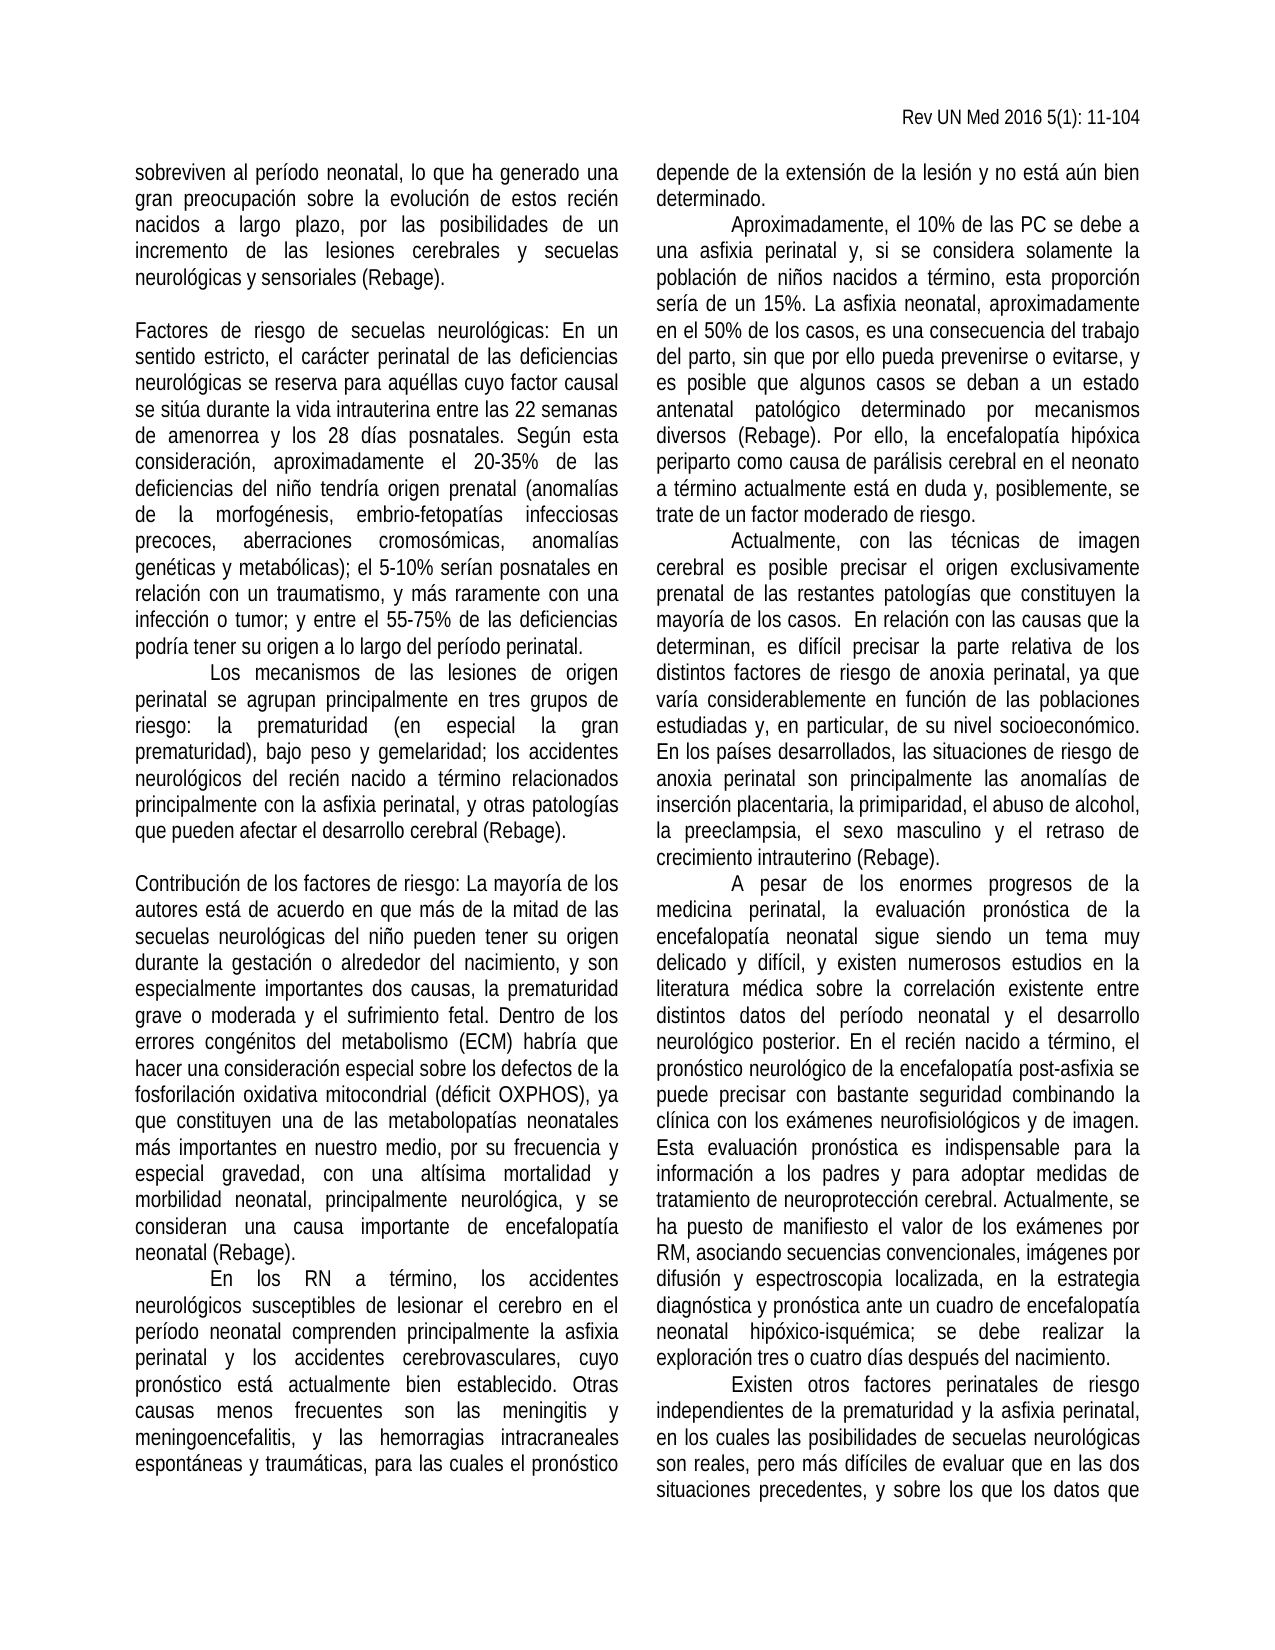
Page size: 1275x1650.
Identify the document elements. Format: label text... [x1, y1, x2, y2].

text sobreviven al período neonatal, lo que ha generado una gran preocupación sobre la evolución de estos recién nacidos a largo plazo, por las posibilidades de un incremento de las lesiones cerebrales y secuelas neurológicas y sensoriales (Rebage). [135, 158, 619, 290]
text Los mecanismos de las lesiones de origen perinatal se agrupan principalmente en tres grupos de riesgo: la prematuridad (en especial la gran prematuridad), bajo peso y gemelaridad; los accidentes neurológicos del recién nacido a término relacionados principalmente con la asfixia perinatal, y otras patologías que pueden afectar el desarrollo cerebral (Rebage). [135, 659, 619, 844]
text Contribución de los factores de riesgo: La mayoría de los autores está de acuerdo en que más de la mitad de las secuelas neurológicas del niño pueden tener su origen durante la gestación o alrededor del nacimiento, y son especialmente importantes dos causas, la prematuridad grave o moderada y el sufrimiento fetal. Dentro de los errores congénitos del metabolismo (ECM) habría que hacer una consideración especial sobre los defectos de la fosforilación oxidativa mitocondrial (déficit OXPHOS), ya que constituyen una de las metabolopatías neonatales más importantes en nuestro medio, por su frecuencia y especial gravedad, con una altísima mortalidad y morbilidad neonatal, principalmente neurológica, y se consideran una causa importante de encefalopatía neonatal (Rebage). [135, 870, 619, 1265]
text Factores de riesgo de secuelas neurológicas: En un sentido estricto, el carácter perinatal de las deficiencias neurológicas se reserva para aquéllas cuyo factor causal se sitúa durante la vida intrauterina entre las 22 semanas de amenorrea y los 28 días posnatales. Según esta consideración, aproximadamente el 20-35% de las deficiencias del niño tendría origen prenatal (anomalías de la morfogénesis, embrio-fetopatías infecciosas precoces, aberraciones cromosómicas, anomalías genéticas y metabólicas); el 5-10% serían posnatales en relación con un traumatismo, y más raramente con una infección o tumor; y entre el 55-75% de las deficiencias podría tener su origen a lo largo del período perinatal. [135, 317, 619, 659]
text En los RN a término, los accidentes neurológicos susceptibles de lesionar el cerebro en el período neonatal comprenden principalmente la asfixia perinatal y los accidentes cerebrovasculares, cuyo pronóstico está actualmente bien establecido. Otras causas menos frecuentes son las meningitis y meningoencefalitis, y las hemorragias intracraneales espontáneas y traumáticas, para las cuales el pronóstico [135, 1265, 619, 1476]
text depende de la extensión de la lesión y no está aún bien determinado. [656, 158, 1140, 211]
text Actualmente, con las técnicas de imagen cerebral es posible precisar el origen exclusivamente prenatal de las restantes patologías que constituyen la mayoría de los casos. En relación con las causas que la determinan, es difícil precisar la parte relativa de los distintos factores de riesgo de anoxia perinatal, ya que varía considerablemente en función de las poblaciones estudiadas y, en particular, de su nivel socioeconómico. En los países desarrollados, las situaciones de riesgo de anoxia perinatal son principalmente las anomalías de inserción placentaria, la primiparidad, el abuso de alcohol, la preeclampsia, el sexo masculino y el retraso de crecimiento intrauterino (Rebage). [656, 527, 1140, 870]
text Aproximadamente, el 10% de las PC se debe a una asfixia perinatal y, si se considera solamente la población de niños nacidos a término, esta proporción sería de un 15%. La asfixia neonatal, aproximadamente en el 50% de los casos, es una consecuencia del trabajo del parto, sin que por ello pueda prevenirse o evitarse, y es posible que algunos casos se deban a un estado antenatal patológico determinado por mecanismos diversos (Rebage). Por ello, la encefalopatía hipóxica periparto como causa de parálisis cerebral en el neonato a término actualmente está en duda y, posiblemente, se trate de un factor moderado de riesgo. [656, 211, 1140, 527]
text A pesar de los enormes progresos de la medicina perinatal, la evaluación pronóstica de la encefalopatía neonatal sigue siendo un tema muy delicado y difícil, y existen numerosos estudios en la literatura médica sobre la correlación existente entre distintos datos del período neonatal y el desarrollo neurológico posterior. En el recién nacido a término, el pronóstico neurológico de la encefalopatía post-asfixia se puede precisar con bastante seguridad combinando la clínica con los exámenes neurofisiológicos y de imagen. Esta evaluación pronóstica es indispensable para la información a los padres y para adoptar medidas de tratamiento de neuroprotección cerebral. Actualmente, se ha puesto de manifiesto el valor de los exámenes por RM, asociando secuencias convencionales, imágenes por difusión y espectroscopia localizada, en la estrategia diagnóstica y pronóstica ante un cuadro de encefalopatía neonatal hipóxico-isquémica; se debe realizar la exploración tres o cuatro días después del nacimiento. [656, 870, 1140, 1371]
text Existen otros factores perinatales de riesgo independientes de la prematuridad y la asfixia perinatal, en los cuales las posibilidades de secuelas neurológicas son reales, pero más difíciles de evaluar que en las dos situaciones precedentes, y sobre los que los datos que [656, 1371, 1140, 1502]
